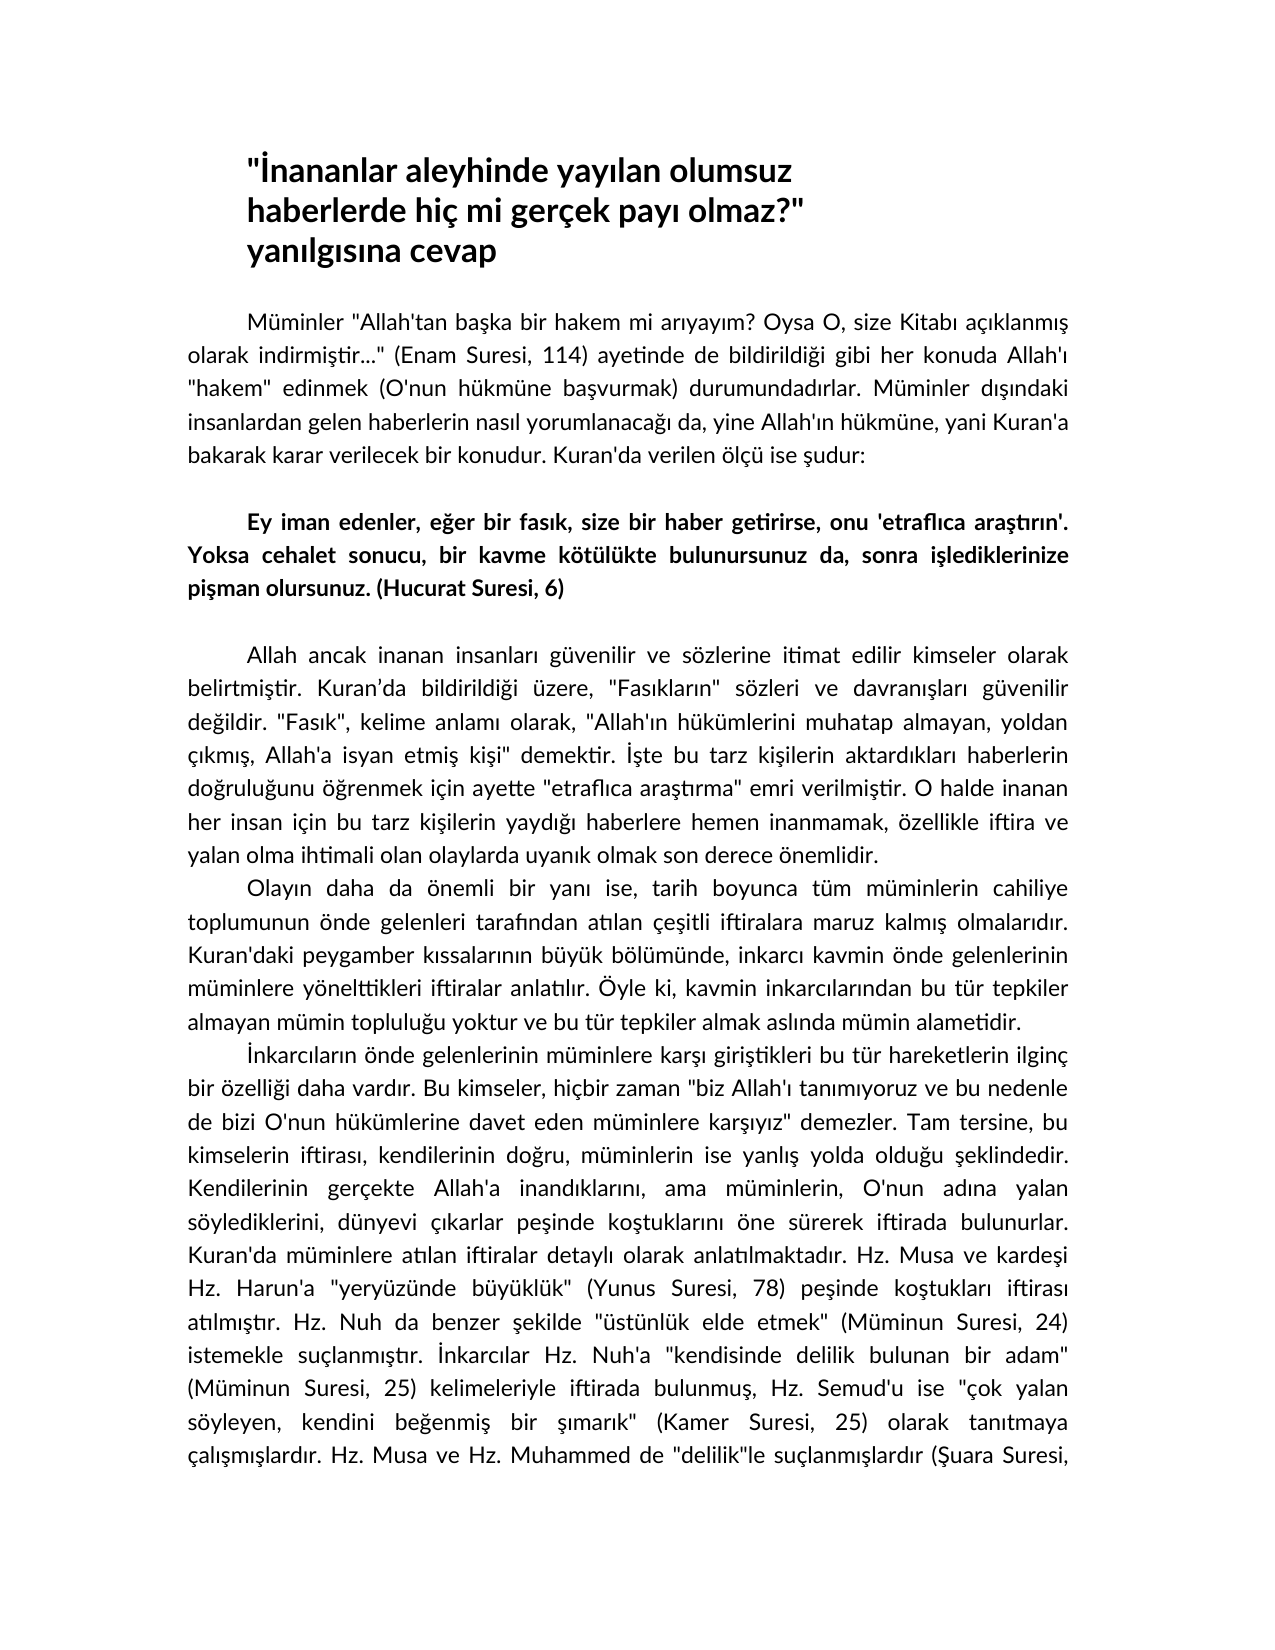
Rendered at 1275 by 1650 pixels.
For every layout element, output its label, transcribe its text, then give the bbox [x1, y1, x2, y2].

text haberlerde hiç mi gerçek payı olmaz?" [187, 190, 1070, 230]
text Olayın daha da önemli bir yanı ise, tarih boyunca tüm müminlerin cahiliye toplumunun önde gelenleri tarafından atılan çeşitli iftiralara maruz kalmış olmalarıdır. Kuran'daki peygamber kıssalarının büyük bölümünde, inkarcı kavmin önde gelenlerinin müminlere yönelttikleri iftiralar anlatılır. Öyle ki, kavmin inkarcılarından bu tür tepkiler almayan mümin topluluğu yoktur ve bu tür tepkiler almak aslında mümin alametidir. [187, 870, 1070, 1037]
text Ey iman edenler, eğer bir fasık, size bir haber getirirse, onu 'etraflıca araştırın'. Yoksa cehalet sonucu, bir kavme kötülükte bulunursunuz da, sonra işlediklerinize pişman olursunuz. (Hucurat Suresi, 6) [187, 503, 1070, 603]
text Müminler "Allah'tan başka bir hakem mi arıyayım? Oysa O, size Kitabı açıklanmış olarak indirmiştir..." (Enam Suresi, 114) ayetinde de bildirildiği gibi her konuda Allah'ı "hakem" edinmek (O'nun hükmüne başvurmak) durumundadırlar. Müminler dışındaki insanlardan gelen haberlerin nasıl yorumlanacağı da, yine Allah'ın hükmüne, yani Kuran'a bakarak karar verilecek bir konudur. Kuran'da verilen ölçü ise şudur: [187, 303, 1070, 470]
text İnkarcıların önde gelenlerinin müminlere karşı giriştikleri bu tür hareketlerin ilginç bir özelliği daha vardır. Bu kimseler, hiçbir zaman "biz Allah'ı tanımıyoruz ve bu nedenle de bizi O'nun hükümlerine davet eden müminlere karşıyız" demezler. Tam tersine, bu kimselerin iftirası, kendilerinin doğru, müminlerin ise yanlış yolda olduğu şeklindedir. Kendilerinin gerçekte Allah'a inandıklarını, ama müminlerin, O'nun adına yalan söylediklerini, dünyevi çıkarlar peşinde koştuklarını öne sürerek iftirada bulunurlar. Kuran'da müminlere atılan iftiralar detaylı olarak anlatılmaktadır. Hz. Musa ve kardeşi Hz. Harun'a "yeryüzünde büyüklük" (Yunus Suresi, 78) peşinde koştukları iftirası atılmıştır. Hz. Nuh da benzer şekilde "üstünlük elde etmek" (Müminun Suresi, 24) istemekle suçlanmıştır. İnkarcılar Hz. Nuh'a "kendisinde delilik bulunan bir adam" (Müminun Suresi, 25) kelimeleriyle iftirada bulunmuş, Hz. Semud'u ise "çok yalan söyleyen, kendini beğenmiş bir şımarık" (Kamer Suresi, 25) olarak tanıtmaya çalışmışlardır. Hz. Musa ve Hz. Muhammed de "delilik"le suçlanmışlardır (Şuara Suresi, [187, 1037, 1070, 1470]
text Allah ancak inanan insanları güvenilir ve sözlerine itimat edilir kimseler olarak belirtmiştir. Kuran’da bildirildiği üzere, "Fasıkların" sözleri ve davranışları güvenilir değildir. "Fasık", kelime anlamı olarak, "Allah'ın hükümlerini muhatap almayan, yoldan çıkmış, Allah'a isyan etmiş kişi" demektir. İşte bu tarz kişilerin aktardıkları haberlerin doğruluğunu öğrenmek için ayette "etraflıca araştırma" emri verilmiştir. O halde inanan her insan için bu tarz kişilerin yaydığı haberlere hemen inanmamak, özellikle iftira ve yalan olma ihtimali olan olaylarda uyanık olmak son derece önemlidir. [187, 637, 1070, 870]
text "İnananlar aleyhinde yayılan olumsuz [187, 150, 1070, 190]
text yanılgısına cevap [187, 230, 1070, 270]
